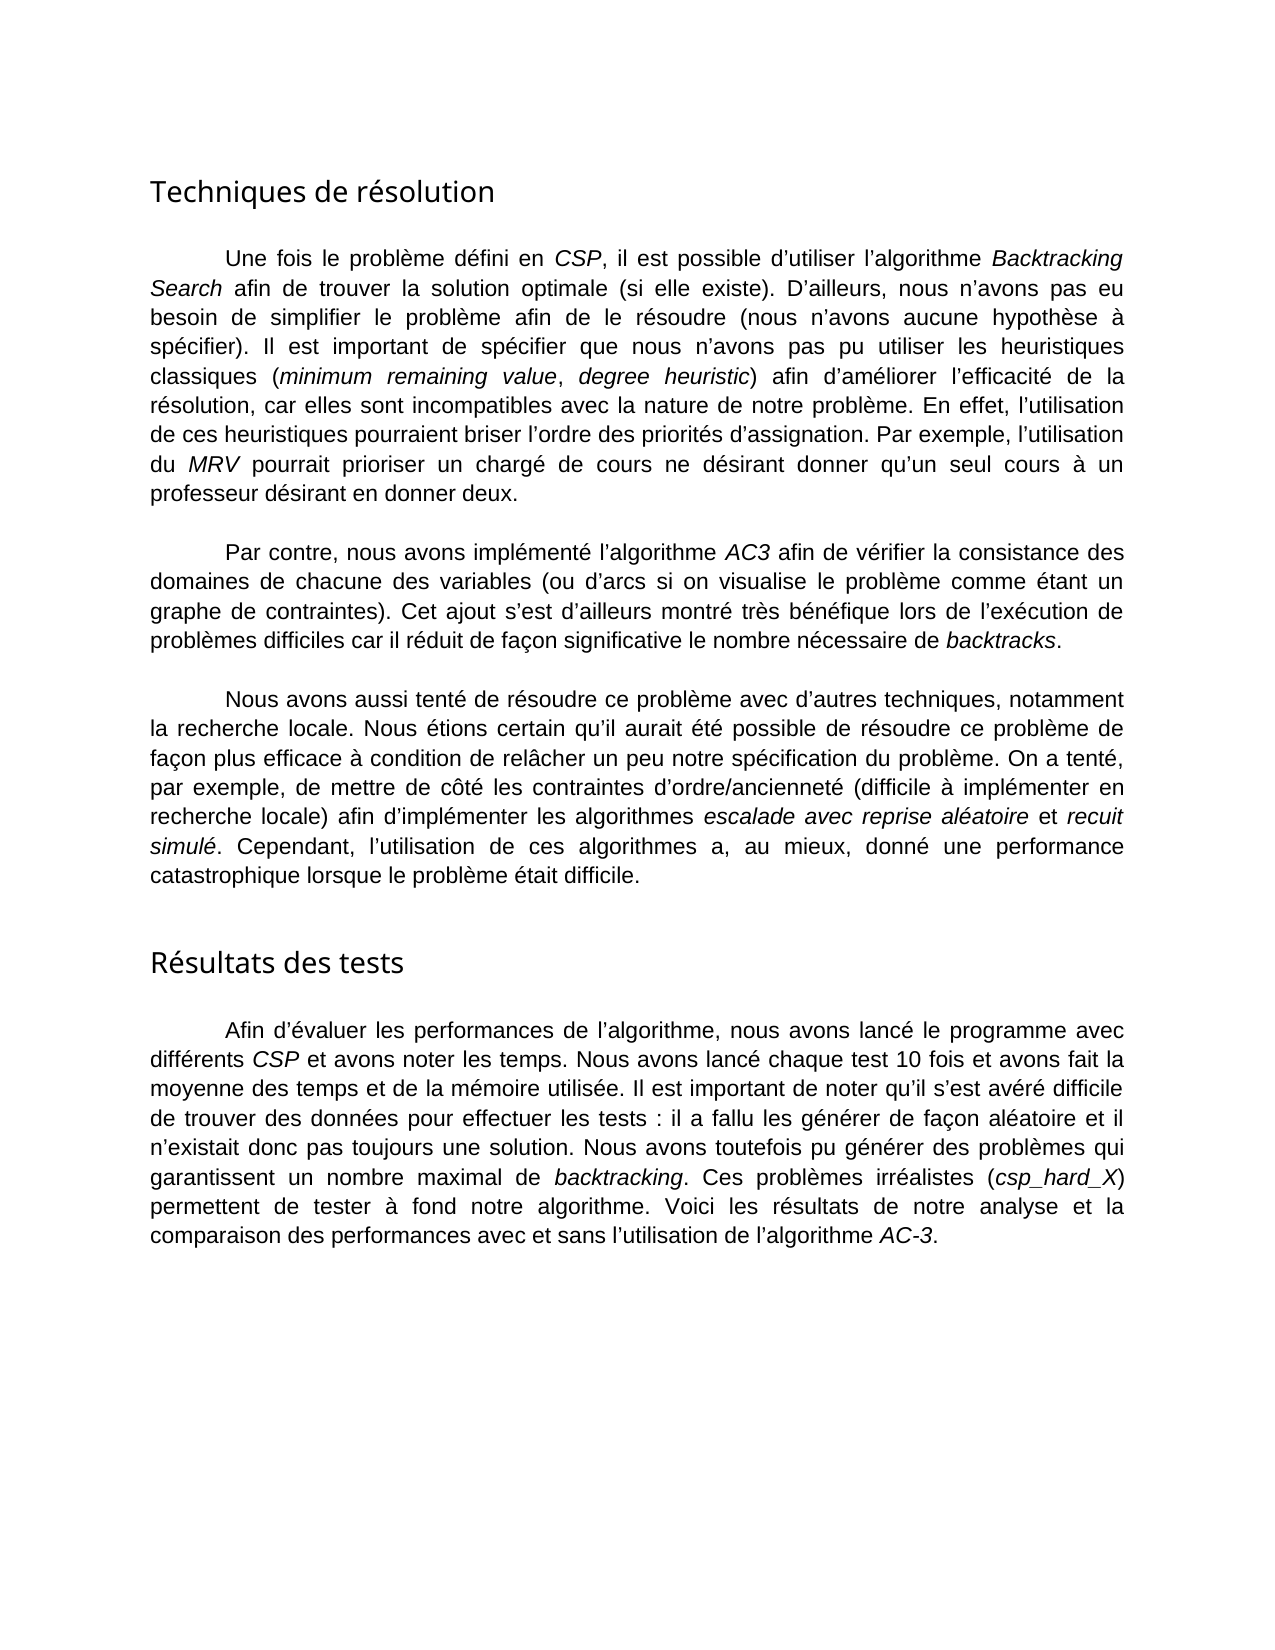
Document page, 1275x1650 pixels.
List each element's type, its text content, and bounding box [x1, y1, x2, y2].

text Par contre, nous avons implémenté l’algorithme AC3 afin de vérifier la consistance des domaines de chacune des variables (ou d’arcs si on visualise le problème comme étant un graphe de contraintes). Cet ajout s’est d’ailleurs montré très bénéfique lors de l’exécution de problèmes difficiles car il réduit de façon significative le nombre nécessaire de backtracks. [150, 539, 1125, 653]
text Nous avons aussi tenté de résoudre ce problème avec d’autres techniques, notamment la recherche locale. Nous étions certain qu’il aurait été possible de résoudre ce problème de façon plus efficace à condition de relâcher un peu notre spécification du problème. On a tenté, par exemple, de mettre de côté les contraintes d’ordre/ancienneté (difficile à implémenter en recherche locale) afin d’implémenter les algorithmes escalade avec reprise aléatoire et recuit simulé. Cependant, l’utilisation de ces algorithmes a, au mieux, donné une performance catastrophique lorsque le problème était difficile. [150, 686, 1125, 888]
subtitle Techniques de résolution [150, 171, 1125, 211]
text Une fois le problème défini en CSP, il est possible d’utiliser l’algorithme Backtracking Search afin de trouver la solution optimale (si elle existe). D’ailleurs, nous n’avons pas eu besoin de simplifier le problème afin de le résoudre (nous n’avons aucune hypothèse à spécifier). Il est important de spécifier que nous n’avons pas pu utiliser les heuristiques classiques (minimum remaining value, degree heuristic) afin d’améliorer l’efficacité de la résolution, car elles sont incompatibles avec la nature de notre problème. En effet, l’utilisation de ces heuristiques pourraient briser l’ordre des priorités d’assignation. Par exemple, l’utilisation du MRV pourrait prioriser un chargé de cours ne désirant donner qu’un seul cours à un professeur désirant en donner deux. [150, 246, 1125, 506]
text Afin d’évaluer les performances de l’algorithme, nous avons lancé le programme avec différents CSP et avons noter les temps. Nous avons lancé chaque test 10 fois et avons fait la moyenne des temps et de la mémoire utilisée. Il est important de noter qu’il s’est avéré difficile de trouver des données pour effectuer les tests : il a fallu les générer de façon aléatoire et il n’existait donc pas toujours une solution. Nous avons toutefois pu générer des problèmes qui garantissent un nombre maximal de backtracking. Ces problèmes irréalistes (csp_hard_X) permettent de tester à fond notre algorithme. Voici les résultats de notre analyse et la comparaison des performances avec et sans l’utilisation de l’algorithme AC-3. [150, 1017, 1125, 1248]
subtitle Résultats des tests [150, 942, 1125, 982]
